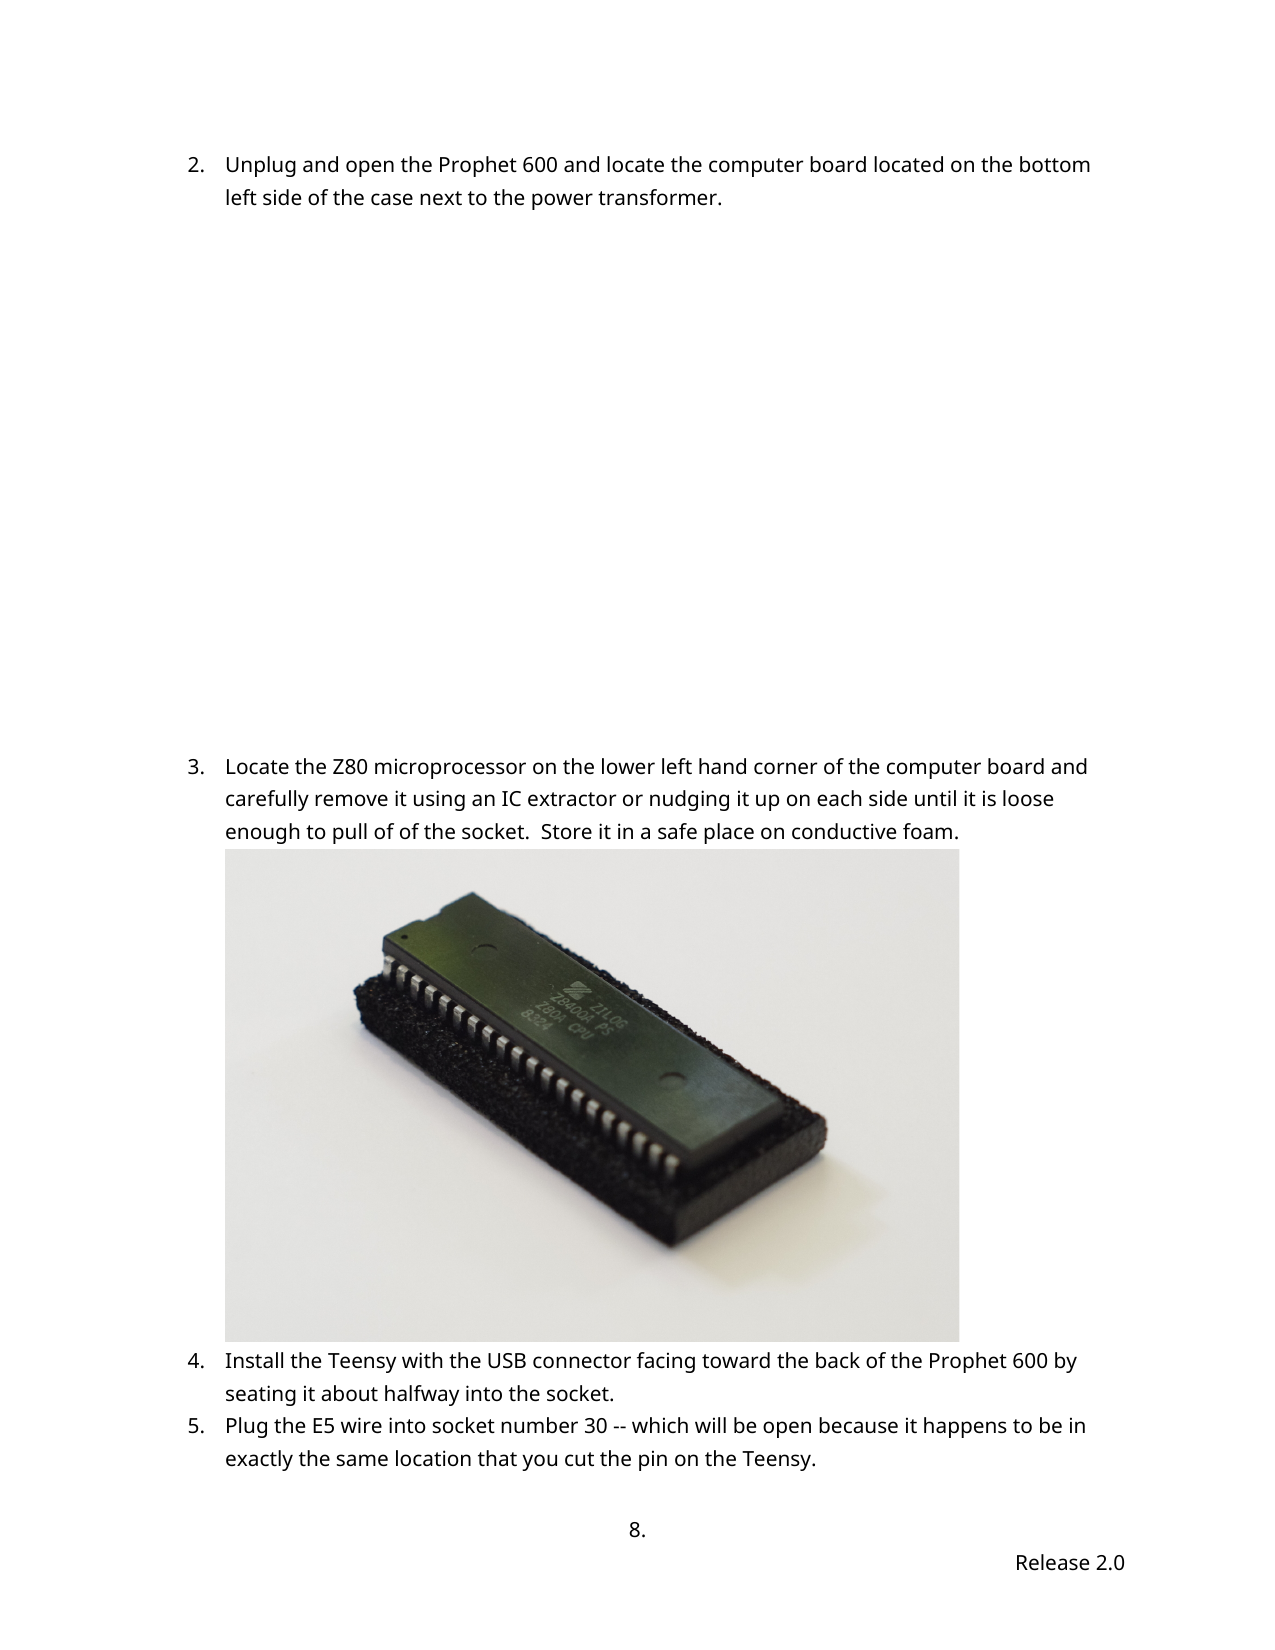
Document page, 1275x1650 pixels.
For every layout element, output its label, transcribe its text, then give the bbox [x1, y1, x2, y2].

picture [225, 849, 960, 1342]
list Install the Teensy with the USB connector facing toward the back of the Prophet 600 by seating it about halfway into the socket. [187, 1346, 1125, 1407]
list Plug the E5 wire into socket number 30 -- which will be open because it happens to be in exactly the same location that you cut the pin on the Teensy. [187, 1411, 1125, 1472]
list Locate the Z80 microprocessor on the lower left hand corner of the computer board and carefully remove it using an IC extractor or nudging it up on each side until it is loose enough to pull of of the socket. Store it in a safe place on conductive foam. [187, 752, 1125, 1342]
list Unplug and open the Prophet 600 and locate the computer board located on the bottom left side of the case next to the power transformer. [187, 150, 1125, 715]
